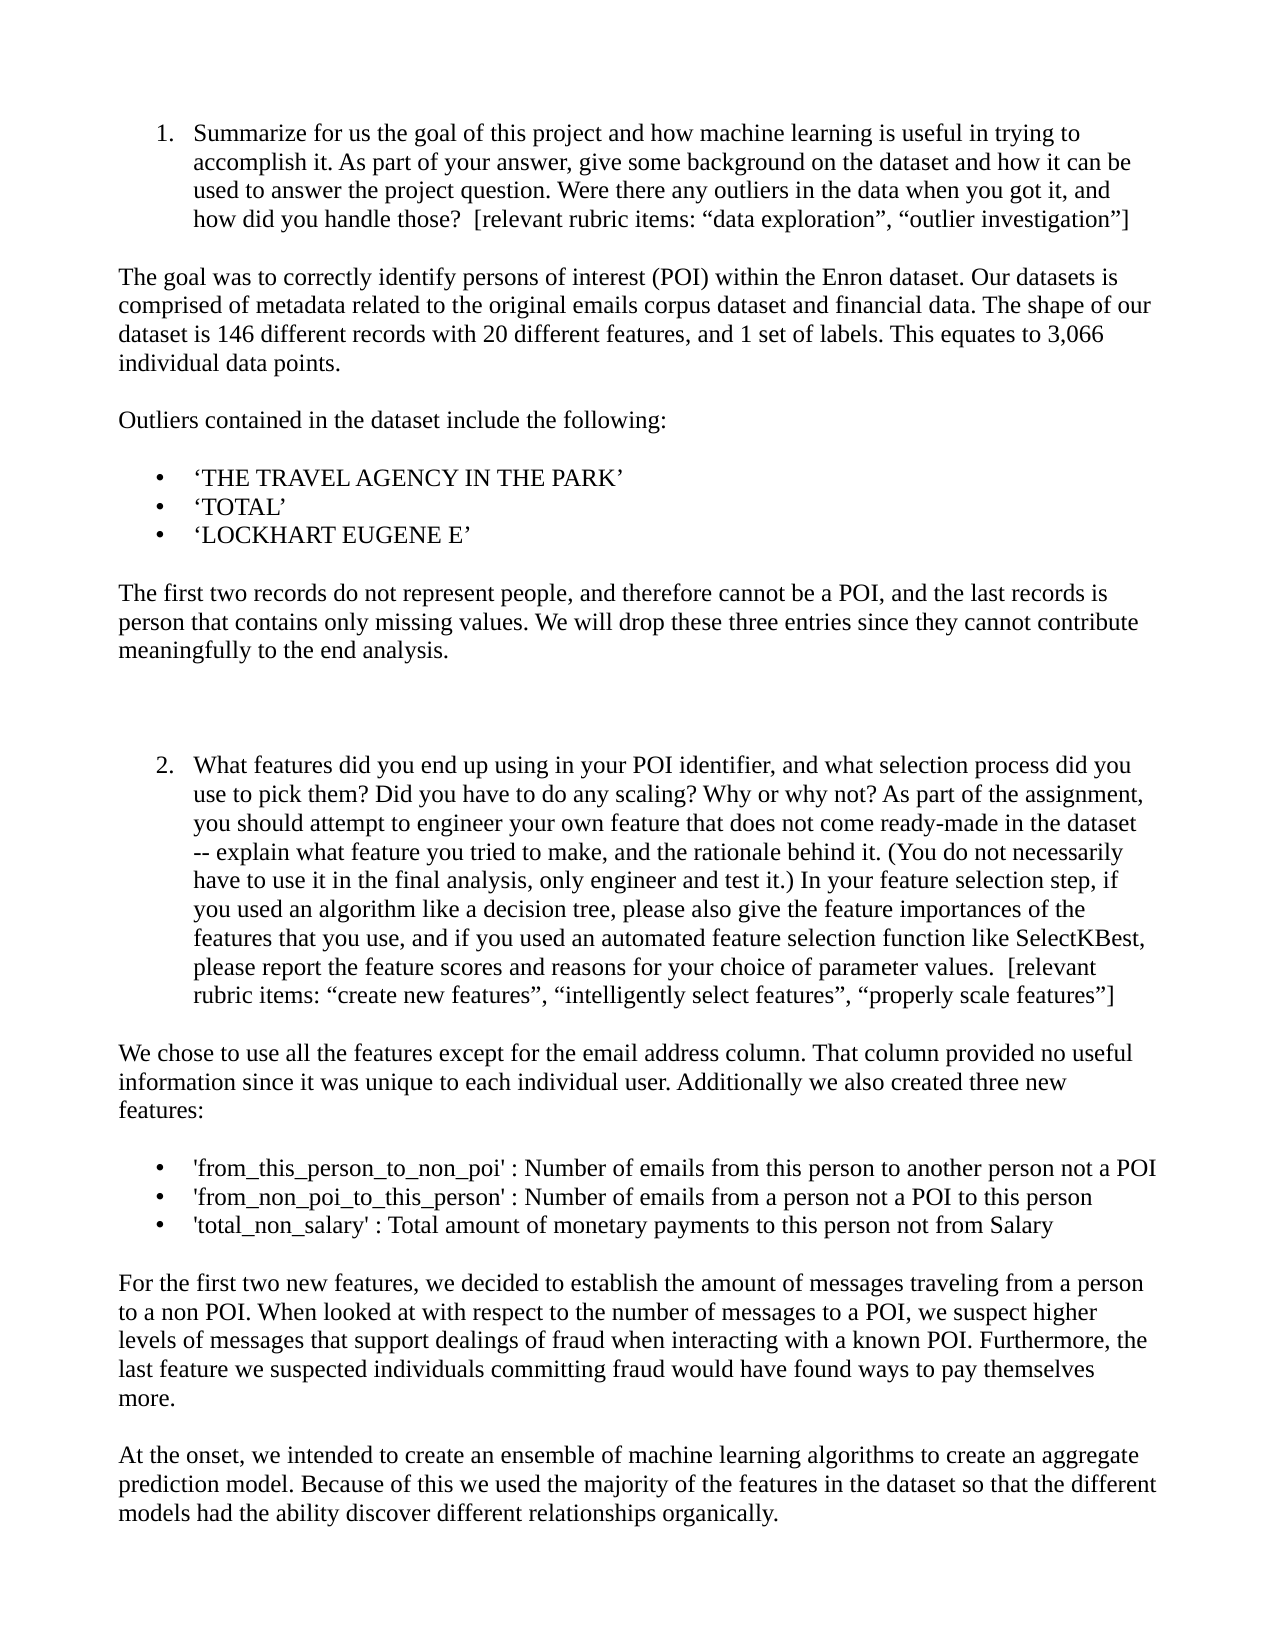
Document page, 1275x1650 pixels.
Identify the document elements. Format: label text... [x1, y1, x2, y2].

text At the onset, we intended to create an ensemble of machine learning algorithms to create an aggregate prediction model. Because of this we used the majority of the features in the dataset so that the different models had the ability discover different relationships organically. [118, 1441, 1157, 1527]
list ‘TOTAL’ [156, 492, 1157, 521]
text For the first two new features, we decided to establish the amount of messages traveling from a person to a non POI. When looked at with respect to the number of messages to a POI, we suspect higher levels of messages that support dealings of fraud when interacting with a known POI. Furthermore, the last feature we suspected individuals committing fraud would have found ways to pay themselves more. [118, 1268, 1157, 1412]
list ‘THE TRAVEL AGENCY IN THE PARK’ [156, 463, 1157, 492]
list 'from_non_poi_to_this_person' : Number of emails from a person not a POI to this person [156, 1182, 1157, 1211]
text The goal was to correctly identify persons of interest (POI) within the Enron dataset. Our datasets is comprised of metadata related to the original emails corpus dataset and financial data. The shape of our dataset is 146 different records with 20 different features, and 1 set of labels. This equates to 3,066 individual data points. [118, 262, 1157, 377]
list ‘LOCKHART EUGENE E’ [156, 521, 1157, 549]
text We chose to use all the features except for the email address column. That column provided no useful information since it was unique to each individual user. Additionally we also created three new features: [118, 1038, 1157, 1124]
list 'from_this_person_to_non_poi' : Number of emails from this person to another person not a POI [156, 1153, 1157, 1182]
text The first two records do not represent people, and therefore cannot be a POI, and the last records is person that contains only missing values. We will drop these three entries since they cannot contribute meaningfully to the end analysis. [118, 578, 1157, 664]
list What features did you end up using in your POI identifier, and what selection process did you use to pick them? Did you have to do any scaling? Why or why not? As part of the assignment, you should attempt to engineer your own feature that does not come ready-made in the dataset -- explain what feature you tried to make, and the rationale behind it. (You do not necessarily have to use it in the final analysis, only engineer and test it.) In your feature selection step, if you used an algorithm like a decision tree, please also give the feature importances of the features that you use, and if you used an automated feature selection function like SelectKBest, please report the feature scores and reasons for your choice of parameter values. [relevant rubric items: “create new features”, “intelligently select features”, “properly scale features”] [156, 751, 1157, 1009]
text Outliers contained in the dataset include the following: [118, 406, 1157, 434]
list 'total_non_salary' : Total amount of monetary payments to this person not from Salary [156, 1211, 1157, 1239]
list Summarize for us the goal of this project and how machine learning is useful in trying to accomplish it. As part of your answer, give some background on the dataset and how it can be used to answer the project question. Were there any outliers in the data when you got it, and how did you handle those? [relevant rubric items: “data exploration”, “outlier investigation”] [156, 118, 1157, 233]
